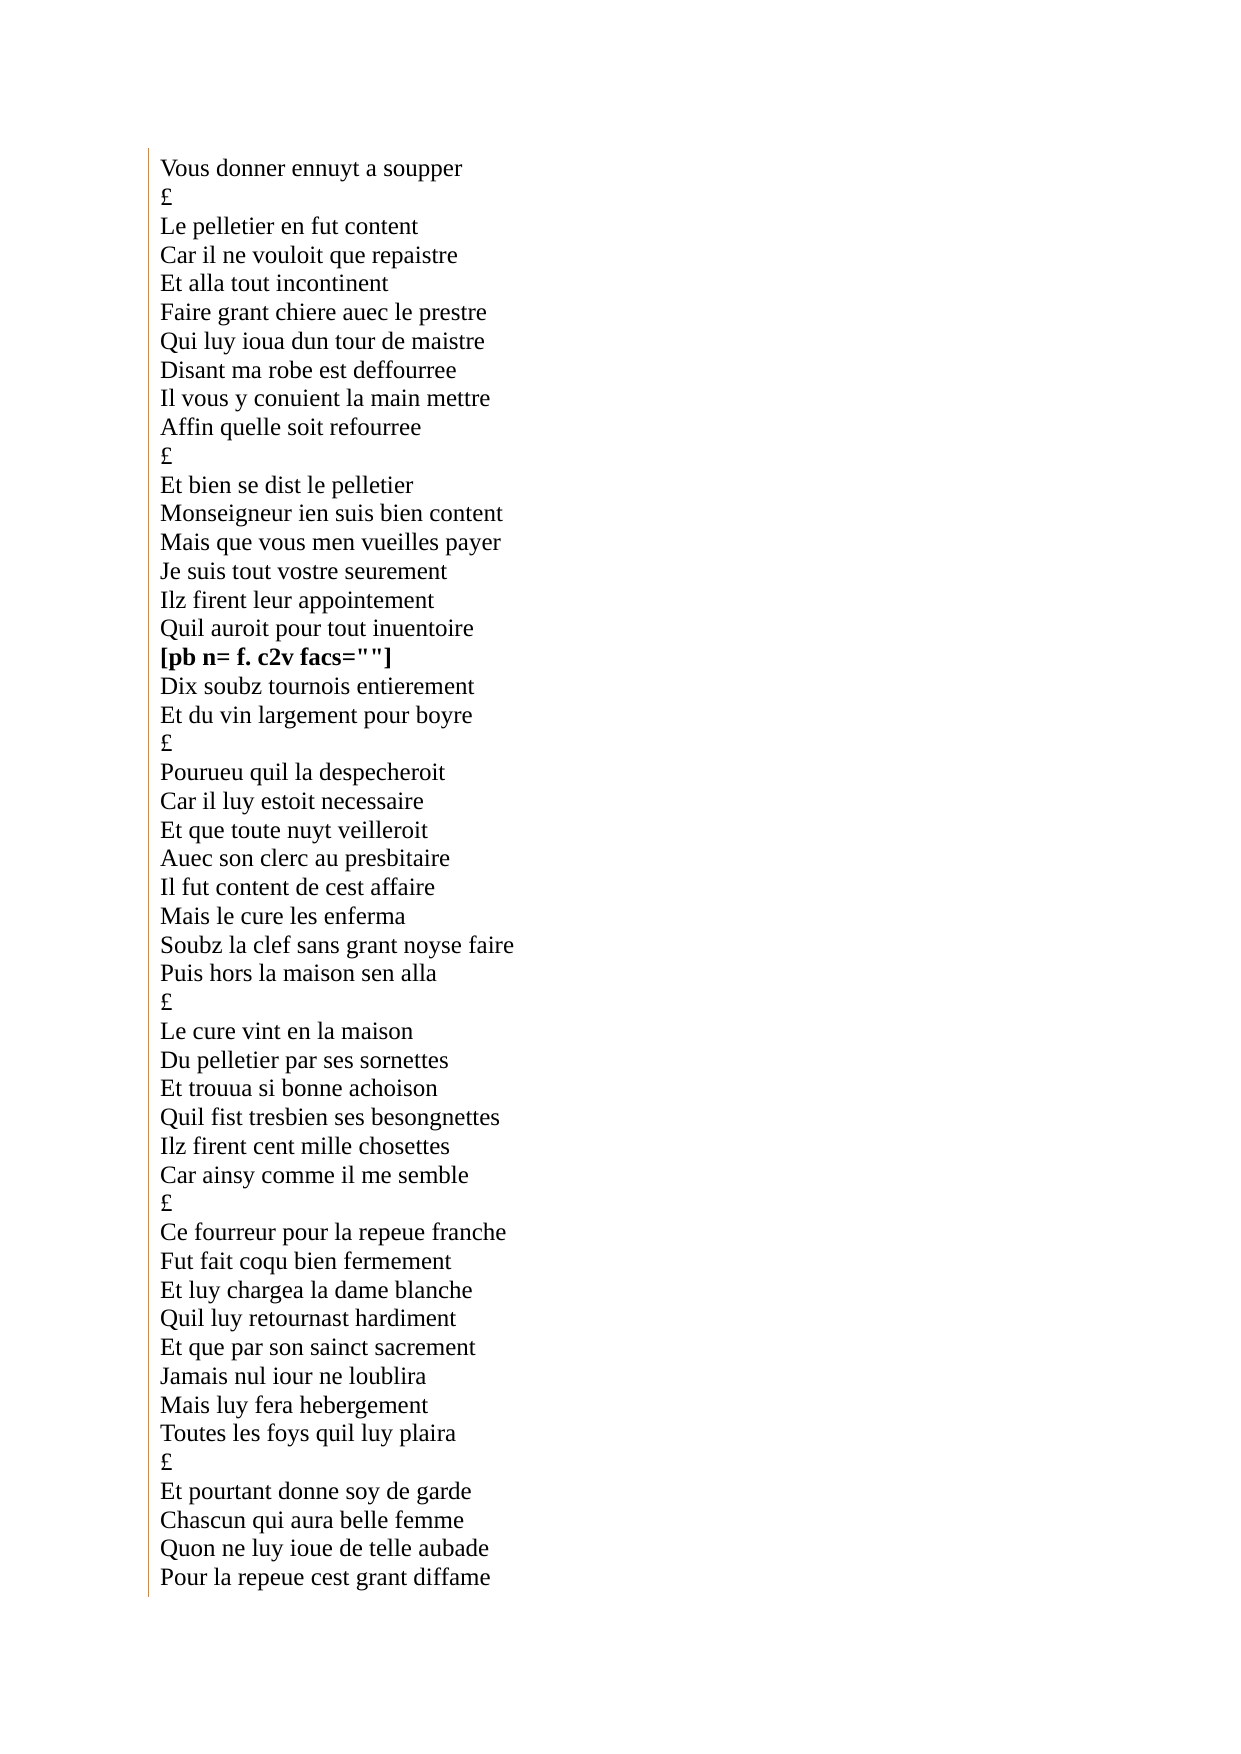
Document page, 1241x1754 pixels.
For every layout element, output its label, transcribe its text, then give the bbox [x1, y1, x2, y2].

text Il vous y conuient la main mettre [149, 383, 1093, 412]
text Car ainsy comme il me semble [149, 1160, 1093, 1188]
text Et bien se dist le pelletier [149, 470, 1093, 498]
text Le cure vint en la maison [149, 1016, 1093, 1045]
text Qui luy ioua dun tour de maistre [149, 326, 1093, 355]
text Et luy chargea la dame blanche [149, 1275, 1093, 1303]
text Mais que vous men vueilles payer [149, 527, 1093, 556]
text £ [149, 1188, 1093, 1217]
text Affin quelle soit refourree [149, 412, 1093, 441]
text Mais le cure les enferma [149, 901, 1093, 930]
text Fut fait coqu bien fermement [149, 1246, 1093, 1275]
text Pour la repeue cest grant diffame [149, 1562, 1093, 1597]
text Le pelletier en fut content [149, 211, 1093, 240]
text Puis hors la maison sen alla [149, 958, 1093, 987]
text Monseigneur ien suis bien content [149, 498, 1093, 527]
text Ce fourreur pour la repeue franche [149, 1217, 1093, 1246]
text £ [149, 987, 1093, 1016]
text Car il luy estoit necessaire [149, 786, 1093, 815]
text Soubz la clef sans grant noyse faire [149, 930, 1093, 958]
text Quil luy retournast hardiment [149, 1303, 1093, 1332]
text Ilz firent cent mille chosettes [149, 1131, 1093, 1160]
text Et que par son sainct sacrement [149, 1332, 1093, 1361]
text [pb n= f. c2v facs=""] [149, 642, 1093, 671]
text Et pourtant donne soy de garde [149, 1476, 1093, 1505]
text Et trouua si bonne achoison [149, 1073, 1093, 1102]
text Pourueu quil la despecheroit [149, 757, 1093, 786]
text Du pelletier par ses sornettes [149, 1045, 1093, 1073]
text Mais luy fera hebergement [149, 1390, 1093, 1418]
text Et que toute nuyt veilleroit [149, 815, 1093, 843]
text £ [149, 182, 1093, 211]
text Auec son clerc au presbitaire [149, 843, 1093, 872]
text Quil auroit pour tout inuentoire [149, 613, 1093, 642]
text Faire grant chiere auec le prestre [149, 297, 1093, 326]
text Quon ne luy ioue de telle aubade [149, 1533, 1093, 1562]
text £ [149, 441, 1093, 470]
text £ [149, 1447, 1093, 1476]
text Jamais nul iour ne loublira [149, 1361, 1093, 1390]
text Et alla tout incontinent [149, 268, 1093, 297]
text Vous donner ennuyt a soupper [149, 148, 1093, 182]
text Car il ne vouloit que repaistre [149, 240, 1093, 268]
text Ilz firent leur appointement [149, 585, 1093, 613]
text Quil fist tresbien ses besongnettes [149, 1102, 1093, 1131]
text Toutes les foys quil luy plaira [149, 1418, 1093, 1447]
text Je suis tout vostre seurement [149, 556, 1093, 585]
text Chascun qui aura belle femme [149, 1505, 1093, 1533]
text Et du vin largement pour boyre [149, 700, 1093, 728]
text Il fut content de cest affaire [149, 872, 1093, 901]
text Dix soubz tournois entierement [149, 671, 1093, 700]
text £ [149, 728, 1093, 757]
text Disant ma robe est deffourree [149, 355, 1093, 383]
